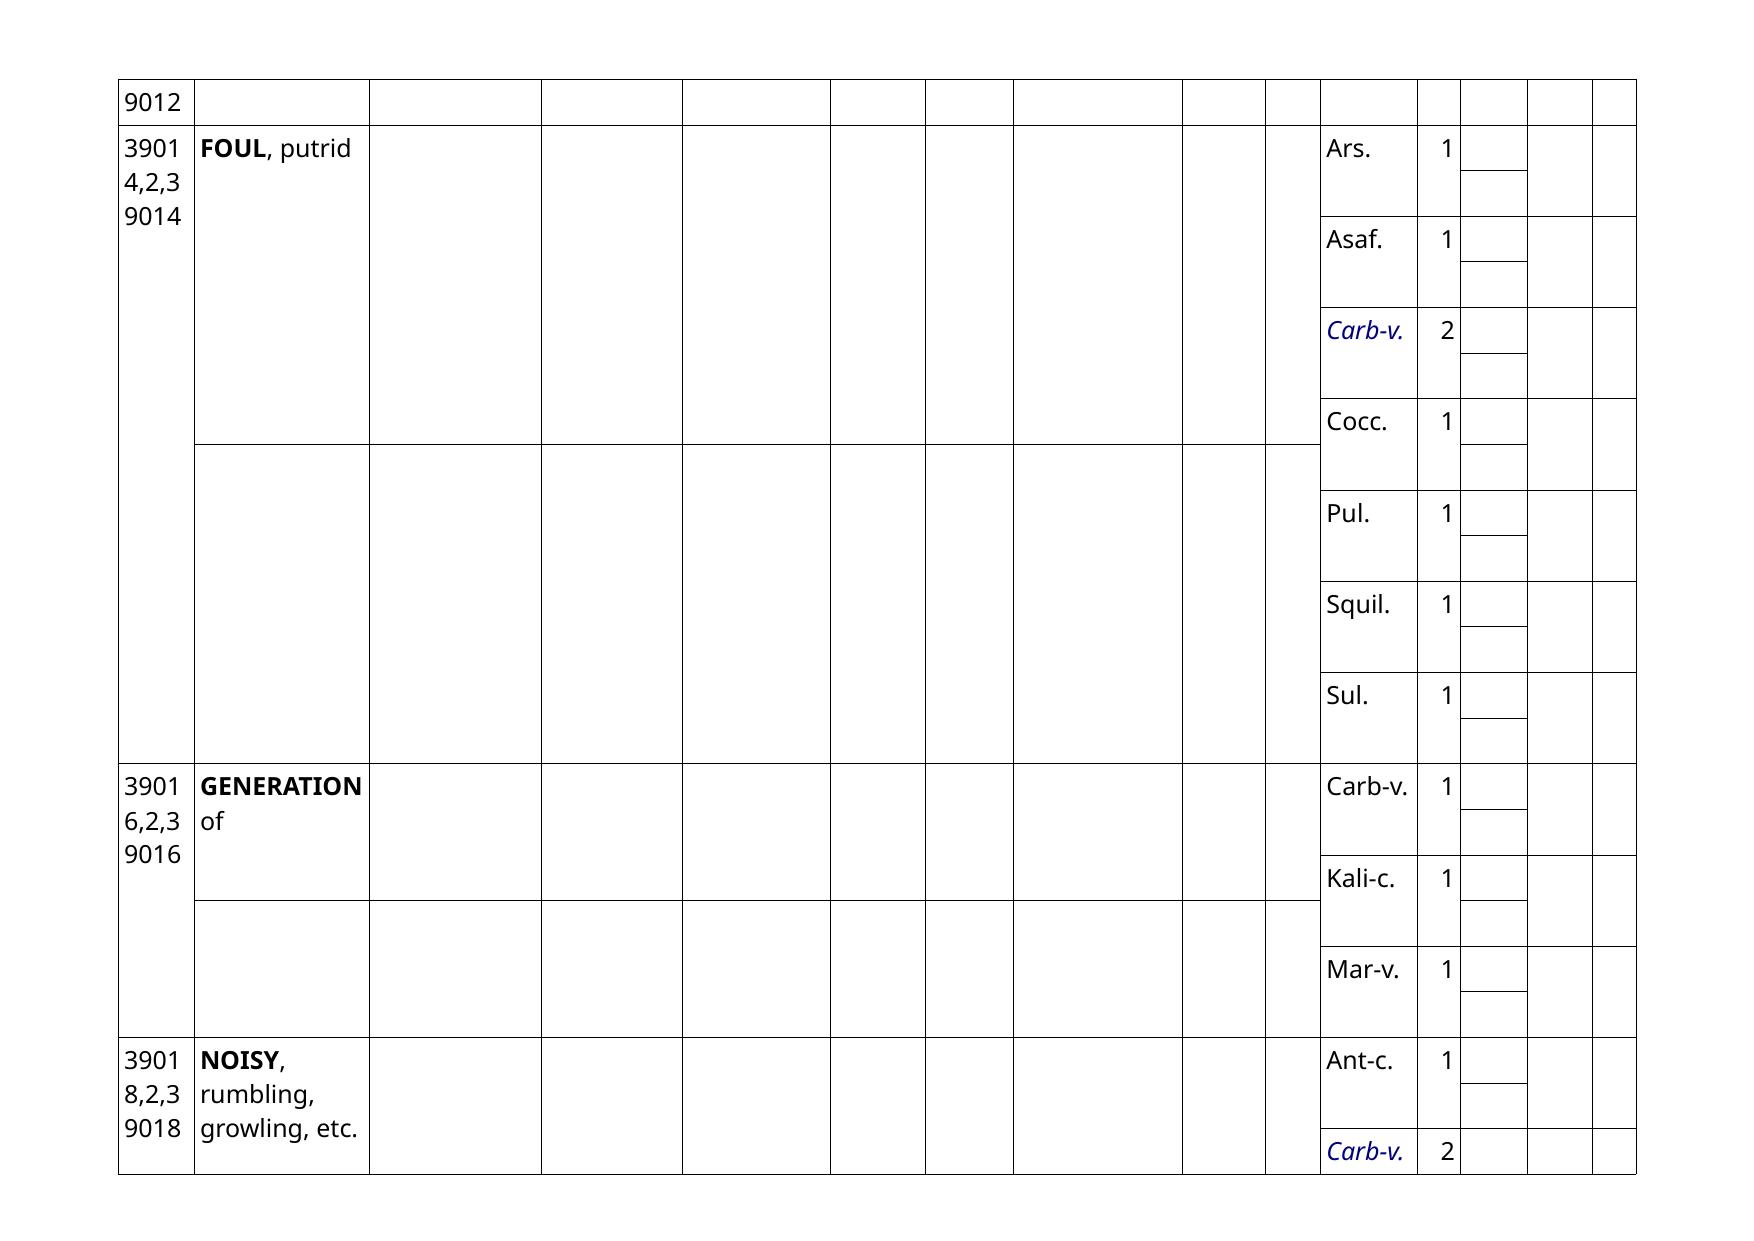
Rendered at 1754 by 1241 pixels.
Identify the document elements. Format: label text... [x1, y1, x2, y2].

table_cell [831, 901, 925, 1037]
table_cell [1593, 1038, 1636, 1128]
table_cell [1461, 262, 1527, 307]
table_cell [370, 126, 541, 444]
table_cell [195, 80, 369, 124]
table_cell [683, 1038, 830, 1174]
table_cell [1461, 582, 1527, 626]
table_cell [1014, 445, 1182, 763]
table_cell [926, 1038, 1013, 1174]
table_cell [1528, 1129, 1592, 1174]
table_cell Mar-v. [1321, 947, 1417, 1037]
table_cell [1461, 627, 1527, 672]
table_cell [1593, 399, 1636, 489]
table_cell 39014,2,39014 [119, 126, 194, 763]
table_cell [831, 1038, 925, 1174]
table_cell [1266, 764, 1320, 900]
table_cell [1183, 80, 1265, 124]
table_cell 1 [1418, 582, 1460, 672]
table_cell [370, 80, 541, 124]
table_cell [1183, 901, 1265, 1037]
table_cell 1 [1418, 491, 1460, 581]
table_cell [926, 80, 1013, 124]
table_cell [1593, 673, 1636, 763]
table_cell [1461, 354, 1527, 398]
table_cell 1 [1418, 1038, 1460, 1128]
table_cell [1183, 764, 1265, 900]
table_cell [1593, 947, 1636, 1037]
table_cell foul, putrid [195, 126, 369, 444]
table_cell 39016,2,39016 [119, 764, 194, 1037]
table_cell [1593, 1129, 1636, 1174]
table_cell [683, 764, 830, 900]
table_cell [1528, 80, 1592, 124]
table_cell [831, 445, 925, 763]
table_cell [831, 764, 925, 900]
table_cell [683, 80, 830, 124]
table_cell [1014, 764, 1182, 900]
table_cell [683, 126, 830, 444]
table_cell [683, 445, 830, 763]
table_cell [1461, 1129, 1527, 1174]
table_cell [926, 445, 1013, 763]
table_cell noisy, rumbling, growling, etc. [195, 1038, 369, 1174]
table_cell 1 [1418, 126, 1460, 216]
table_cell [542, 1038, 682, 1174]
table_cell 1 [1418, 947, 1460, 1037]
table_cell [1461, 719, 1527, 763]
table_cell [1266, 1038, 1320, 1174]
table_cell [542, 445, 682, 763]
table_cell [1461, 673, 1527, 718]
table_cell [195, 901, 369, 1037]
table_cell [1593, 764, 1636, 854]
table_cell [1461, 445, 1527, 489]
table_cell Cocc. [1321, 399, 1417, 489]
table_cell [1266, 126, 1320, 444]
table_cell [195, 445, 369, 763]
table_cell [1593, 582, 1636, 672]
table_cell 1 [1418, 856, 1460, 946]
table_cell 1 [1418, 764, 1460, 854]
table_cell 2 [1418, 1129, 1460, 1174]
table_cell Ant-c. [1321, 1038, 1417, 1128]
table_cell Ars. [1321, 126, 1417, 216]
table_cell [1461, 491, 1527, 535]
table_cell [370, 1038, 541, 1174]
table_cell [1461, 947, 1527, 991]
table_cell [1461, 80, 1527, 124]
table_cell Squil. [1321, 582, 1417, 672]
table_cell Kali-c. [1321, 856, 1417, 946]
table_cell [1418, 80, 1460, 124]
table_cell [1183, 1038, 1265, 1174]
table_cell [1528, 491, 1592, 581]
table_cell [1461, 810, 1527, 854]
table_cell [1014, 901, 1182, 1037]
table_cell [542, 80, 682, 124]
table_cell [1461, 171, 1527, 216]
table_cell Carb-v. [1321, 764, 1417, 854]
table_cell [926, 126, 1013, 444]
table_cell [1183, 126, 1265, 444]
table_cell [831, 80, 925, 124]
table_cell 1 [1418, 673, 1460, 763]
table_cell [1461, 126, 1527, 170]
table_cell [1266, 80, 1320, 124]
table_cell 39018,2,39018 [119, 1038, 194, 1174]
table_cell [1014, 126, 1182, 444]
table_cell [1528, 856, 1592, 946]
table_cell [1528, 947, 1592, 1037]
table_cell Sul. [1321, 673, 1417, 763]
table_cell [542, 764, 682, 900]
table_cell 9012 [119, 80, 194, 124]
table_cell [1266, 901, 1320, 1037]
table_cell [683, 901, 830, 1037]
table_cell [1461, 1038, 1527, 1083]
table_cell [370, 764, 541, 900]
table_cell [1461, 992, 1527, 1037]
table_cell [1593, 308, 1636, 398]
table_cell [1461, 399, 1527, 444]
table_cell [1461, 856, 1527, 900]
table_cell [1461, 217, 1527, 261]
table_cell [1593, 126, 1636, 216]
table_cell Carb-v. [1321, 1129, 1417, 1174]
table_cell [542, 901, 682, 1037]
table_cell 2 [1418, 308, 1460, 398]
table_cell Carb-v. [1321, 308, 1417, 398]
table_cell [926, 901, 1013, 1037]
table_cell [831, 126, 925, 444]
table_cell [1593, 80, 1636, 124]
table_cell [1528, 1038, 1592, 1128]
table_cell [1461, 901, 1527, 946]
table_cell [1461, 536, 1527, 581]
table_cell [1266, 445, 1320, 763]
table_cell [1461, 1084, 1527, 1128]
table_cell Pul. [1321, 491, 1417, 581]
table_cell [1528, 126, 1592, 216]
table_cell generation of [195, 764, 369, 900]
table_cell [1461, 308, 1527, 353]
table_cell 1 [1418, 217, 1460, 307]
table_cell [1593, 217, 1636, 307]
table_cell [1461, 764, 1527, 809]
table_cell [1321, 80, 1417, 124]
table_cell [1593, 856, 1636, 946]
table_cell [1528, 582, 1592, 672]
table_cell [1528, 673, 1592, 763]
table_cell [1528, 308, 1592, 398]
table_cell [370, 445, 541, 763]
table_cell [542, 126, 682, 444]
table_cell [1014, 1038, 1182, 1174]
table_cell [370, 901, 541, 1037]
table_cell 1 [1418, 399, 1460, 489]
table_cell [1014, 80, 1182, 124]
table_cell [1528, 217, 1592, 307]
table_cell [1528, 399, 1592, 489]
table_cell [1528, 764, 1592, 854]
table_cell [926, 764, 1013, 900]
table_cell [1183, 445, 1265, 763]
table_cell [1593, 491, 1636, 581]
table_cell Asaf. [1321, 217, 1417, 307]
